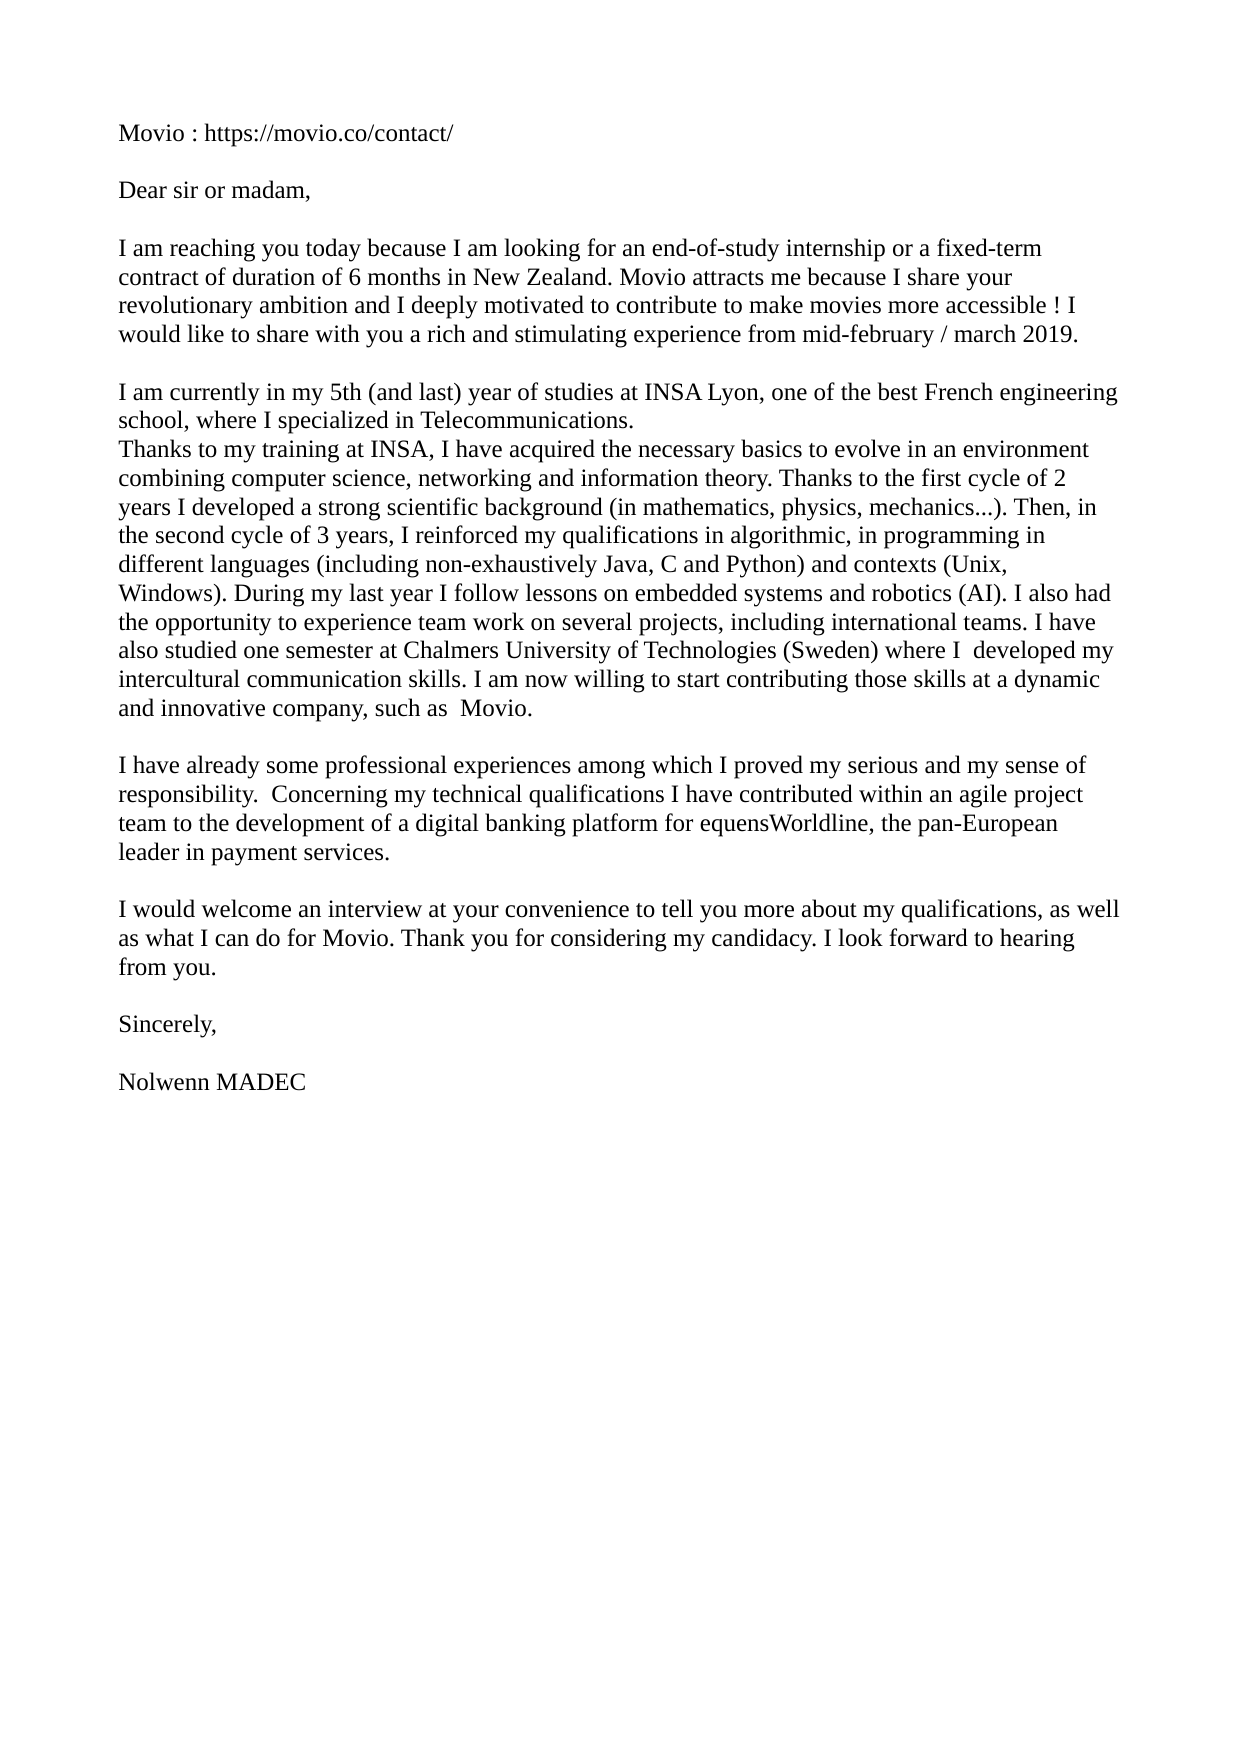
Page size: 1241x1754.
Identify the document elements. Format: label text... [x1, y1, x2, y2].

text Thanks to my training at INSA, I have acquired the necessary basics to evolve in an environment combining computer science, networking and information theory. Thanks to the first cycle of 2 years I developed a strong scientific background (in mathematics, physics, mechanics...). Then, in the second cycle of 3 years, I reinforced my qualifications in algorithmic, in programming in different languages (including non-exhaustively Java, C and Python) and contexts (Unix, Windows). During my last year I follow lessons on embedded systems and robotics (AI). I also had the opportunity to experience team work on several projects, including international teams. I have also studied one semester at Chalmers University of Technologies (Sweden) where I developed my intercultural communication skills. I am now willing to start contributing those skills at a dynamic and innovative company, such as Movio. [118, 434, 1122, 722]
text I would welcome an interview at your convenience to tell you more about my qualifications, as well as what I can do for Movio. Thank you for considering my candidacy. I look forward to hearing from you. [118, 894, 1122, 981]
text I am reaching you today because I am looking for an end-of-study internship or a fixed-term contract of duration of 6 months in New Zealand. Movio attracts me because I share your revolutionary ambition and I deeply motivated to contribute to make movies more accessible ! I would like to share with you a rich and stimulating experience from mid-february / march 2019. [118, 233, 1122, 348]
text Dear sir or madam, [118, 176, 1122, 204]
text Sincerely, [118, 1009, 1122, 1038]
text Nolwenn MADEC [118, 1067, 1122, 1096]
text I am currently in my 5th (and last) year of studies at INSA Lyon, one of the best French engineering school, where I specialized in Telecommunications. [118, 377, 1122, 434]
text I have already some professional experiences among which I proved my serious and my sense of responsibility. Concerning my technical qualifications I have contributed within an agile project team to the development of a digital banking platform for equensWorldline, the pan-European leader in payment services. [118, 751, 1122, 866]
text Movio : https://movio.co/contact/ [118, 118, 1122, 147]
